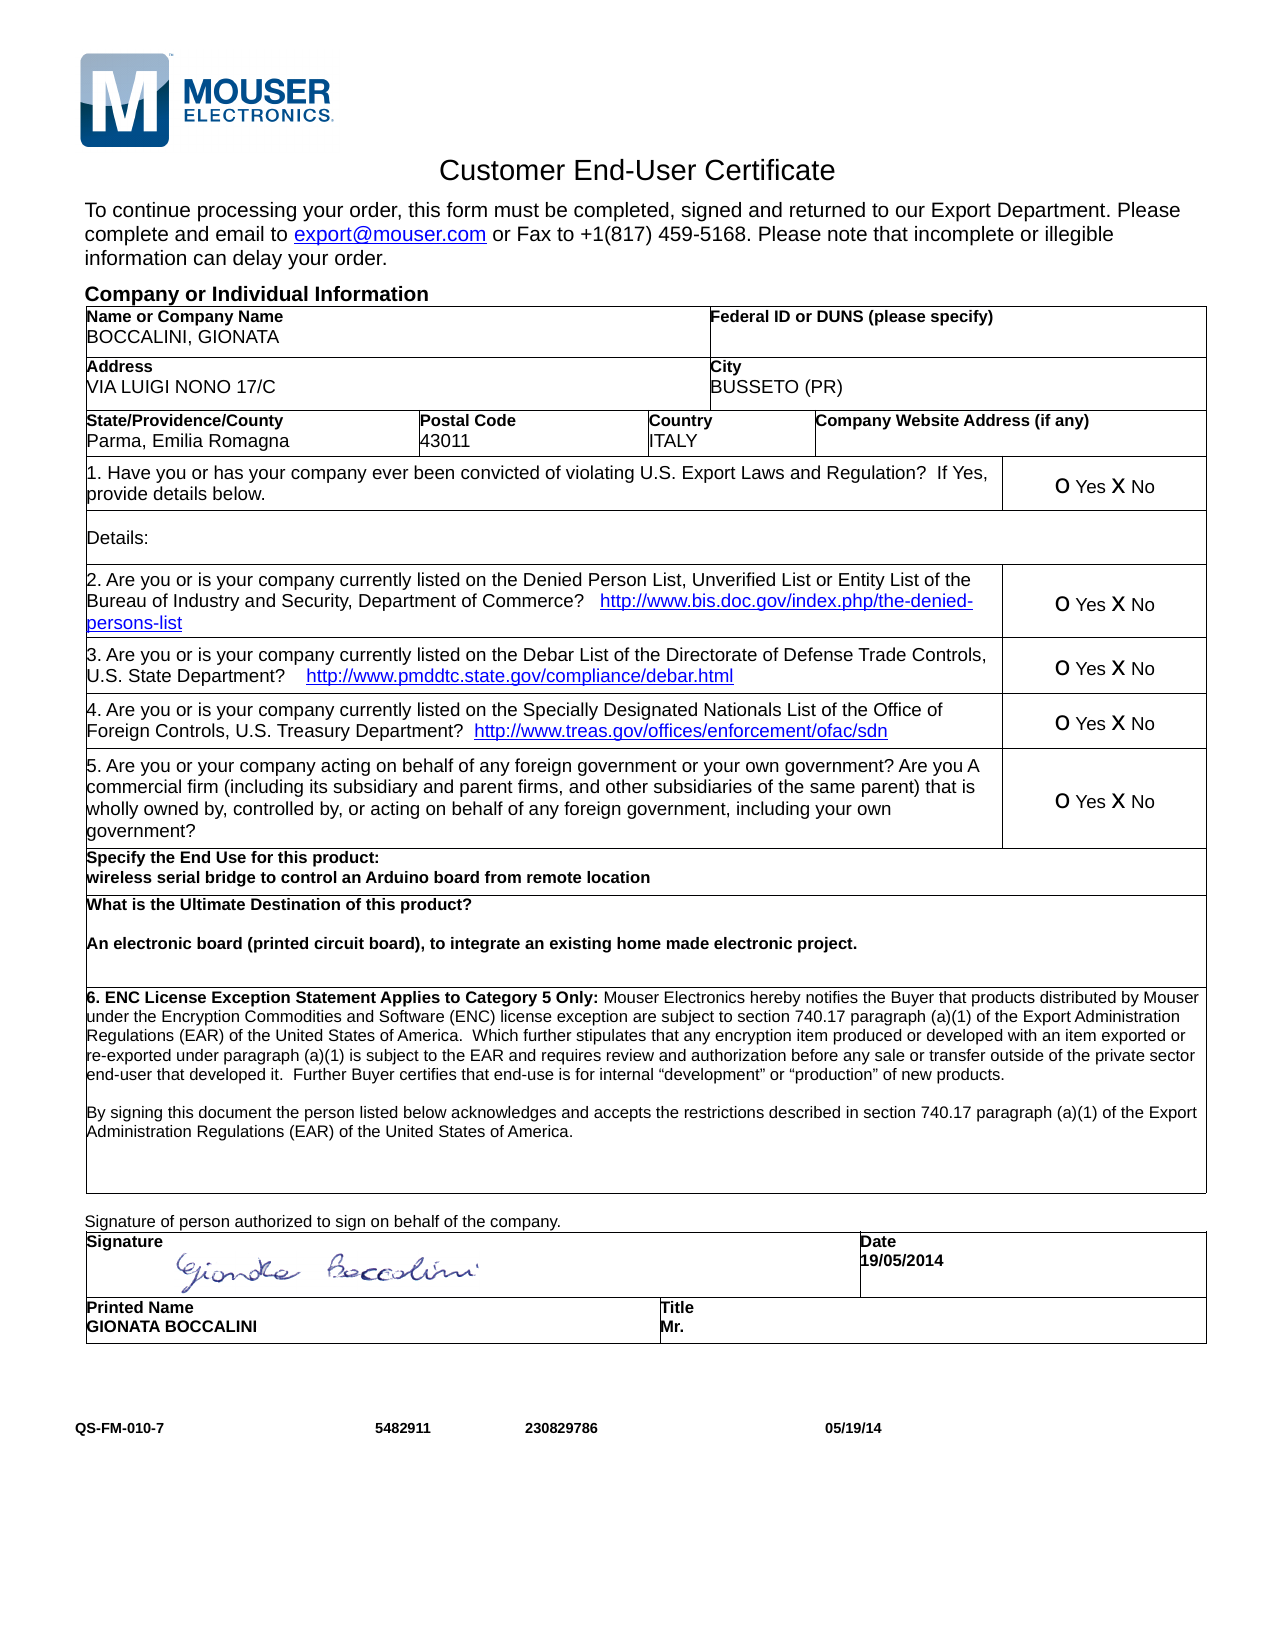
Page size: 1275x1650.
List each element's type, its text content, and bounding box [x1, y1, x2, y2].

table_cell 6. ENC License Exception Statement Applies to Category 5 Only: Mouser Electronics hereby notifies the Buyer that products distributed by Mouser under the Encryption Commodities and Software (ENC) license exception are subject to section 740.17 paragraph (a)(1) of the Export Administration Regulations (EAR) of the United States of America. Which further stipulates that any encryption item produced or developed with an item exported or re-exported under paragraph (a)(1) is subject to the EAR and requires review and authorization before any sale or transfer outside of the private sector end-user that developed it. Further Buyer certifies that end-use is for internal “development” or “production” of new products. By signing this document the person listed below acknowledges and accepts the restrictions described in section 740.17 paragraph (a)(1) of the Export Administration Regulations (EAR) of the United States of America. [87, 988, 1206, 1192]
table_cell Printed Name GIONATA BOCCALINI [87, 1298, 660, 1343]
table_cell City BUSSETO (PR) [711, 358, 1206, 410]
table_cell What is the Ultimate Destination of this product? An electronic board (printed circuit board), to integrate an existing home made electronic project. [87, 896, 1206, 987]
table_cell Address VIA LUIGI NONO 17/C [87, 358, 710, 410]
table_header Signature [87, 1233, 860, 1297]
table_cell Postal Code 43011 [420, 411, 648, 456]
text To continue processing your order, this form must be completed, signed and returned to our Export Department. Please complete and email to export@mouser.com or Fax to +1(817) 459-5168. Please note that incomplete or illegible information can delay your order. [84, 198, 1200, 270]
table_cell o Yes x No [1003, 457, 1206, 510]
table_cell 2. Are you or is your company currently listed on the Denied Person List, Unverified List or Entity List of the Bureau of Industry and Security, Department of Commerce? http://www.bis.doc.gov/index.php/the-denied-persons-list [87, 565, 1002, 637]
table_cell Company Website Address (if any) [816, 411, 1206, 456]
table_cell o Yes x No [1003, 749, 1206, 848]
table_cell Specify the End Use for this product: wireless serial bridge to control an Arduino board from remote location [87, 849, 1206, 894]
text QS-FM-010-7 5482911 230829786 05/19/14 [75, 1420, 1200, 1437]
table_cell Title Mr. [661, 1298, 1206, 1343]
table_cell 3. Are you or is your company currently listed on the Debar List of the Directorate of Defense Trade Controls, U.S. State Department? http://www.pmddtc.state.gov/compliance/debar.html [87, 638, 1002, 692]
table_cell 5. Are you or your company acting on behalf of any foreign government or your own government? Are you A commercial firm (including its subsidiary and parent firms, and other subsidiaries of the same parent) that is wholly owned by, controlled by, or acting on behalf of any foreign government, including your own government? [87, 749, 1002, 848]
table_header Name or Company Name BOCCALINI, GIONATA [87, 307, 710, 356]
table_cell o Yes x No [1003, 565, 1206, 637]
table_cell o Yes x No [1003, 694, 1206, 748]
table_header Date 19/05/2014 [861, 1233, 1206, 1297]
table_cell Country ITALY [649, 411, 815, 456]
text Signature of person authorized to sign on behalf of the company. [84, 1212, 1200, 1231]
table_header Federal ID or DUNS (please specify) [711, 307, 1206, 356]
picture [75, 49, 340, 153]
table_cell 4. Are you or is your company currently listed on the Specially Designated Nationals List of the Office of Foreign Controls, U.S. Treasury Department? http://www.treas.gov/offices/enforcement/ofac/sdn [87, 694, 1002, 748]
text Company or Individual Information [84, 282, 1200, 306]
table_cell Details: [87, 511, 1206, 564]
table_cell o Yes x No [1003, 638, 1206, 692]
table_cell 1. Have you or has your company ever been convicted of violating U.S. Export Laws and Regulation? If Yes, provide details below. [87, 457, 1002, 510]
text Customer End-User Certificate [75, 153, 1200, 186]
picture [174, 1251, 480, 1294]
table_cell State/Providence/County Parma, Emilia Romagna [87, 411, 419, 456]
